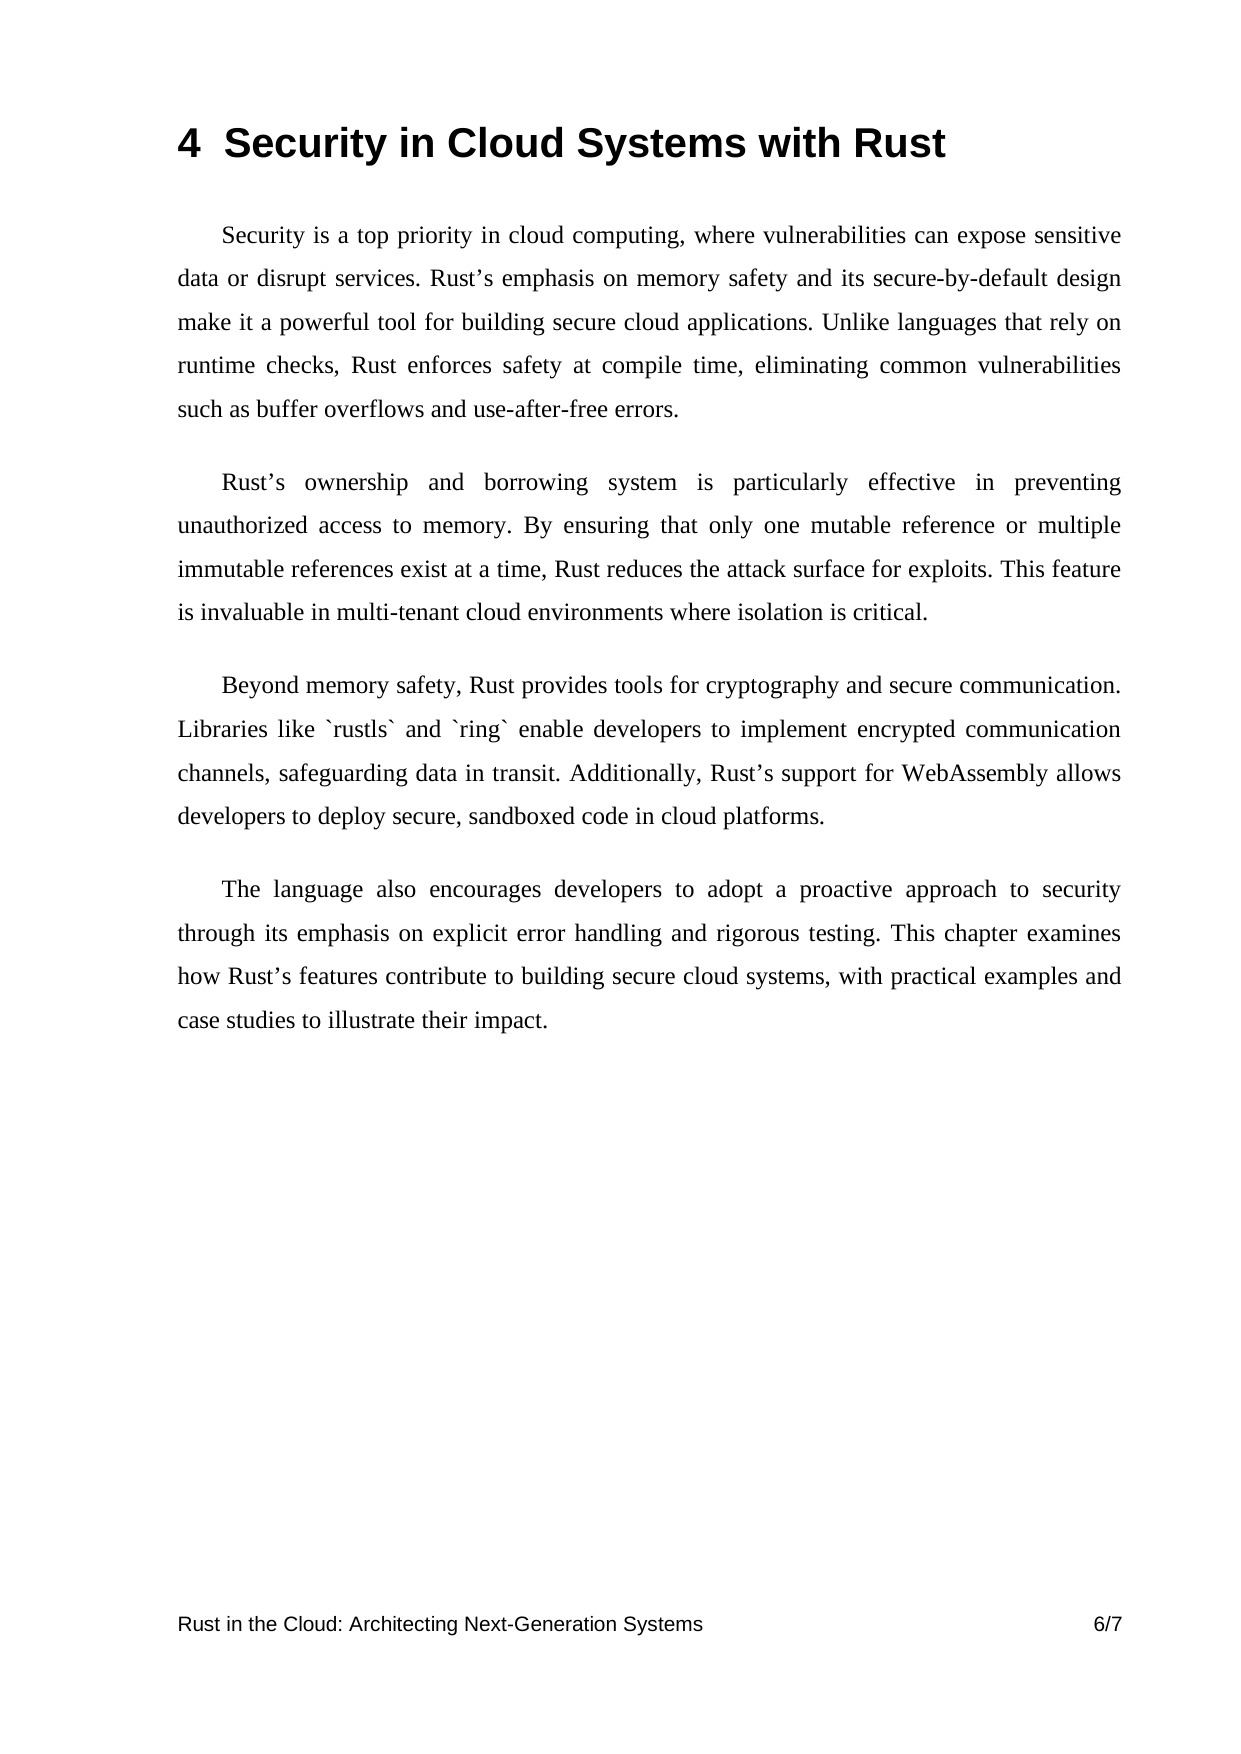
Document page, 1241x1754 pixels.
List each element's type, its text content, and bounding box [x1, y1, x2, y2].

subtitle Security in Cloud Systems with Rust [177, 118, 1122, 166]
text The language also encourages developers to adopt a proactive approach to security through its emphasis on explicit error handling and rigorous testing. This chapter examines how Rust’s features contribute to building secure cloud systems, with practical examples and case studies to illustrate their impact. [177, 874, 1122, 1034]
text Security is a top priority in cloud computing, where vulnerabilities can expose sensitive data or disrupt services. Rust’s emphasis on memory safety and its secure-by-default design make it a powerful tool for building secure cloud applications. Unlike languages that rely on runtime checks, Rust enforces safety at compile time, eliminating common vulnerabilities such as buffer overflows and use-after-free errors. [177, 219, 1122, 423]
text Rust’s ownership and borrowing system is particularly effective in preventing unauthorized access to memory. By ensuring that only one mutable reference or multiple immutable references exist at a time, Rust reduces the attack surface for exploits. This feature is invaluable in multi-tenant cloud environments where isolation is critical. [177, 467, 1122, 626]
text Beyond memory safety, Rust provides tools for cryptography and secure communication. Libraries like `rustls` and `ring` enable developers to implement encrypted communication channels, safeguarding data in transit. Additionally, Rust’s support for WebAssembly allows developers to deploy secure, sandboxed code in cloud platforms. [177, 670, 1122, 830]
